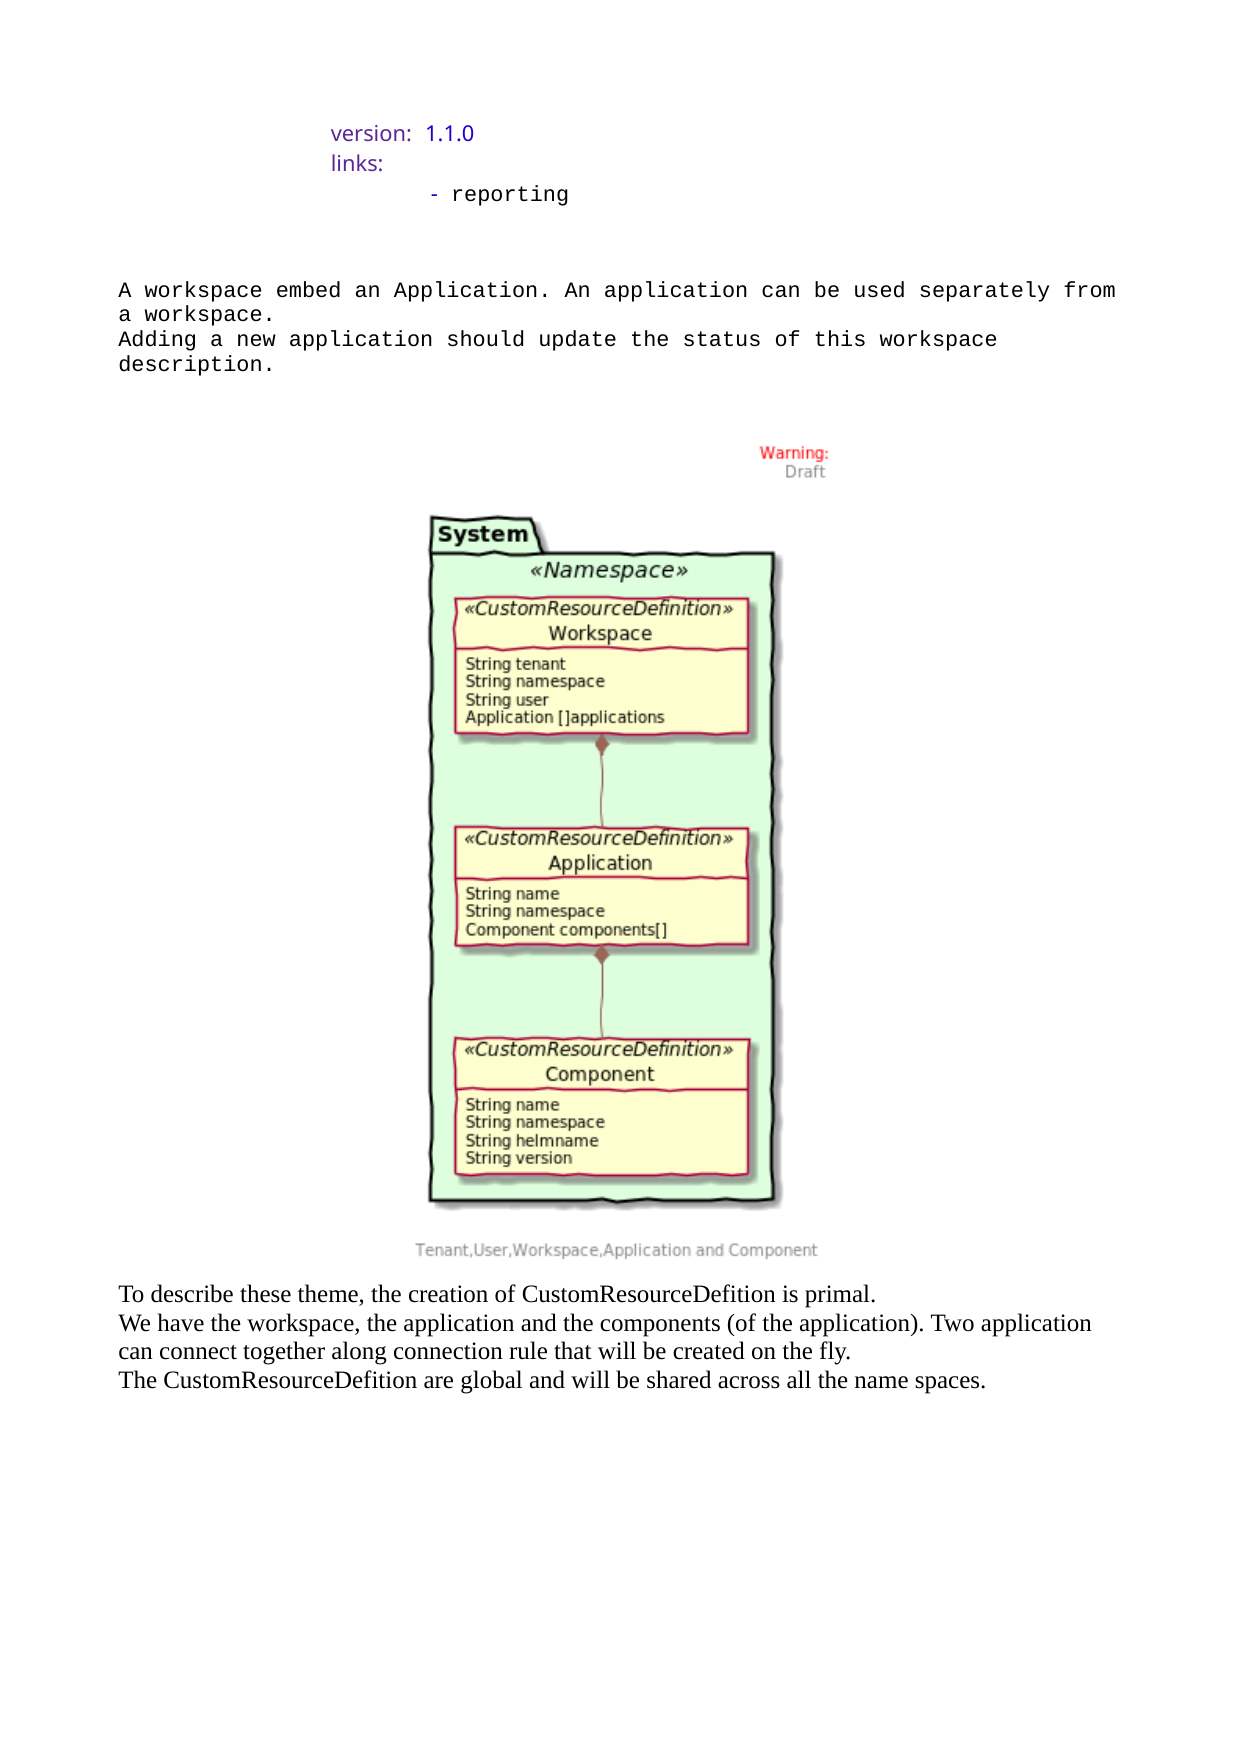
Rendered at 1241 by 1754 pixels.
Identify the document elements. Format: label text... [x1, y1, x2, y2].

text Adding a new application should update the status of this workspace description. [118, 328, 1122, 378]
text version: 1.1.0 [118, 118, 1122, 148]
text We have the workspace, the application and the components (of the application). Two application can connect together along connection rule that will be created on the fly. [118, 1308, 1122, 1365]
text links: [118, 148, 1122, 178]
text - reporting [118, 178, 1122, 208]
text The CustomResourceDefition are global and will be shared across all the name spaces. [118, 1365, 1122, 1394]
picture [397, 445, 843, 1275]
text To describe these theme, the creation of CustomResourceDefition is primal. [118, 1279, 1122, 1308]
text A workspace embed an Application. An application can be used separately from a workspace. [118, 279, 1122, 328]
